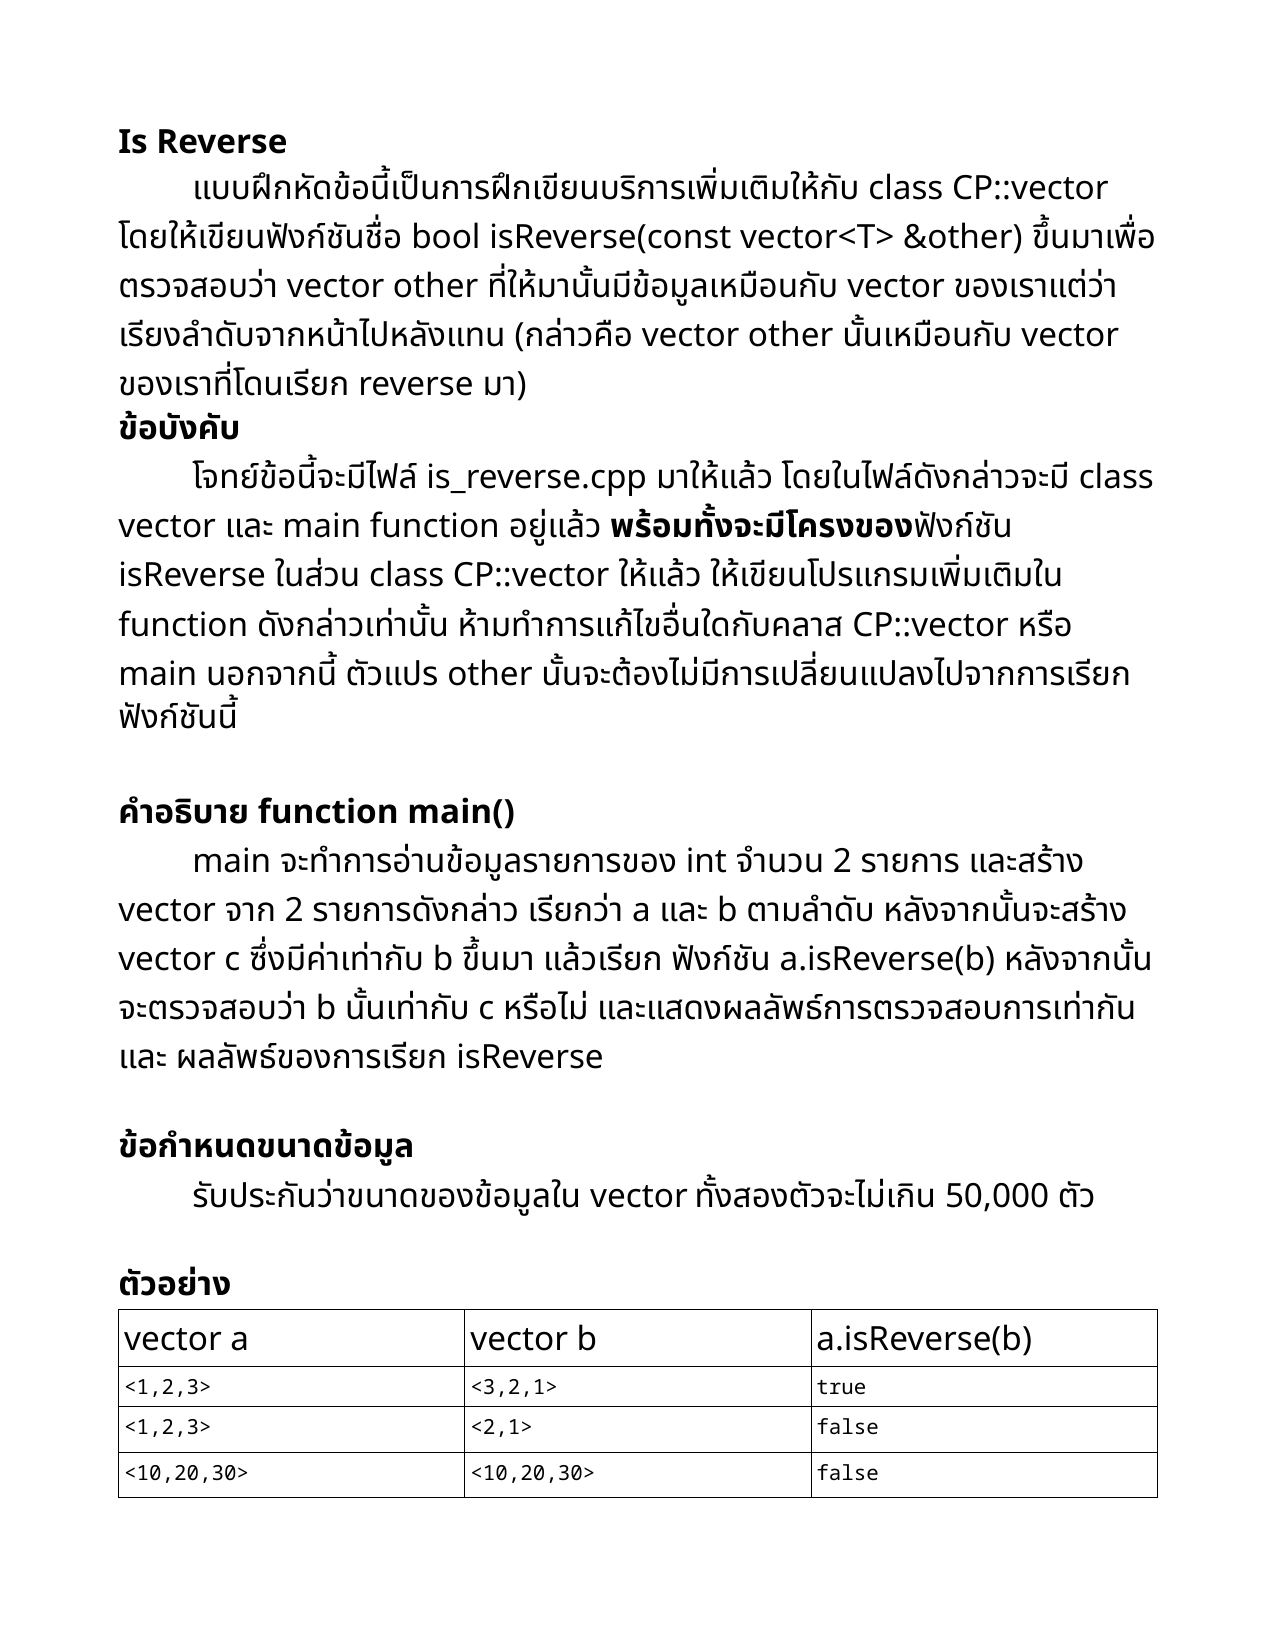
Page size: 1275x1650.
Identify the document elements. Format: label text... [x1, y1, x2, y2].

table_cell <1,2,3> [119, 1367, 464, 1406]
text แบบฝึกหัดข้อนี้เป็นการฝึกเขียนบริการเพิ่มเติมให้กับ class CP::vector โดยให้เขียนฟังก์ชันชื่อ bool isReverse(const vector<T> &other) ขึ้นมาเพื่อตรวจสอบว่า vector other ที่ให้มานั้นมีข้อมูลเหมือนกับ vector ของเราแต่ว่าเรียงลำดับจากหน้าไปหลังแทน (กล่าวคือ vector other นั้นเหมือนกับ vector ของเราที่โดนเรียก reverse มา) [118, 163, 1157, 409]
text ข้อบังคับ [118, 409, 1157, 453]
text main จะทำการอ่านข้อมูลรายการของ int จำนวน 2 รายการ และสร้าง vector จาก 2 รายการดังกล่าว เรียกว่า a และ b ตามลำดับ หลังจากนั้นจะสร้าง vector c ซึ่งมีค่าเท่ากับ b ขึ้นมา แล้วเรียก ฟังก์ชัน a.isReverse(b) หลังจากนั้น จะตรวจสอบว่า b นั้นเท่ากับ c หรือไม่ และแสดงผลลัพธ์การตรวจสอบการเท่ากัน และ ผลลัพธ์ของการเรียก isReverse [118, 837, 1157, 1082]
table_cell false [812, 1407, 1157, 1452]
table_cell <2,1> [465, 1407, 811, 1452]
table_header a.isReverse(b) [812, 1310, 1157, 1366]
table_cell <1,2,3> [119, 1407, 464, 1452]
text Is Reverse [118, 118, 1157, 163]
table_header vector b [465, 1310, 811, 1366]
text รับประกันว่าขนาดของข้อมูลใน vectorทั้งสองตัวจะไม่เกิน 50,000 ตัว [118, 1171, 1157, 1221]
table_cell <10,20,30> [465, 1453, 811, 1497]
table_header vector a [119, 1310, 464, 1366]
text คำอธิบาย function main() [118, 787, 1157, 837]
table_cell <3,2,1> [465, 1367, 811, 1406]
table_cell false [812, 1453, 1157, 1497]
text โจทย์ข้อนี้จะมีไฟล์ is_reverse.cpp มาให้แล้ว โดยในไฟล์ดังกล่าวจะมี class vector และ main function อยู่แล้ว พร้อมทั้งจะมีโครงของฟังก์ชัน isReverse ในส่วน class CP::vector ให้แล้ว ให้เขียนโปรแกรมเพิ่มเติมใน function ดังกล่าวเท่านั้น ห้ามทำการแก้ไขอื่นใดกับคลาส CP::vector หรือ main นอกจากนี้ ตัวแปร other นั้นจะต้องไม่มีการเปลี่ยนแปลงไปจากการเรียกฟังก์ชันนี้ [118, 453, 1157, 742]
table_cell true [812, 1367, 1157, 1406]
table_cell <10,20,30> [119, 1453, 464, 1497]
text ข้อกำหนดขนาดข้อมูล [118, 1128, 1157, 1171]
text ตัวอย่าง [118, 1266, 1157, 1309]
